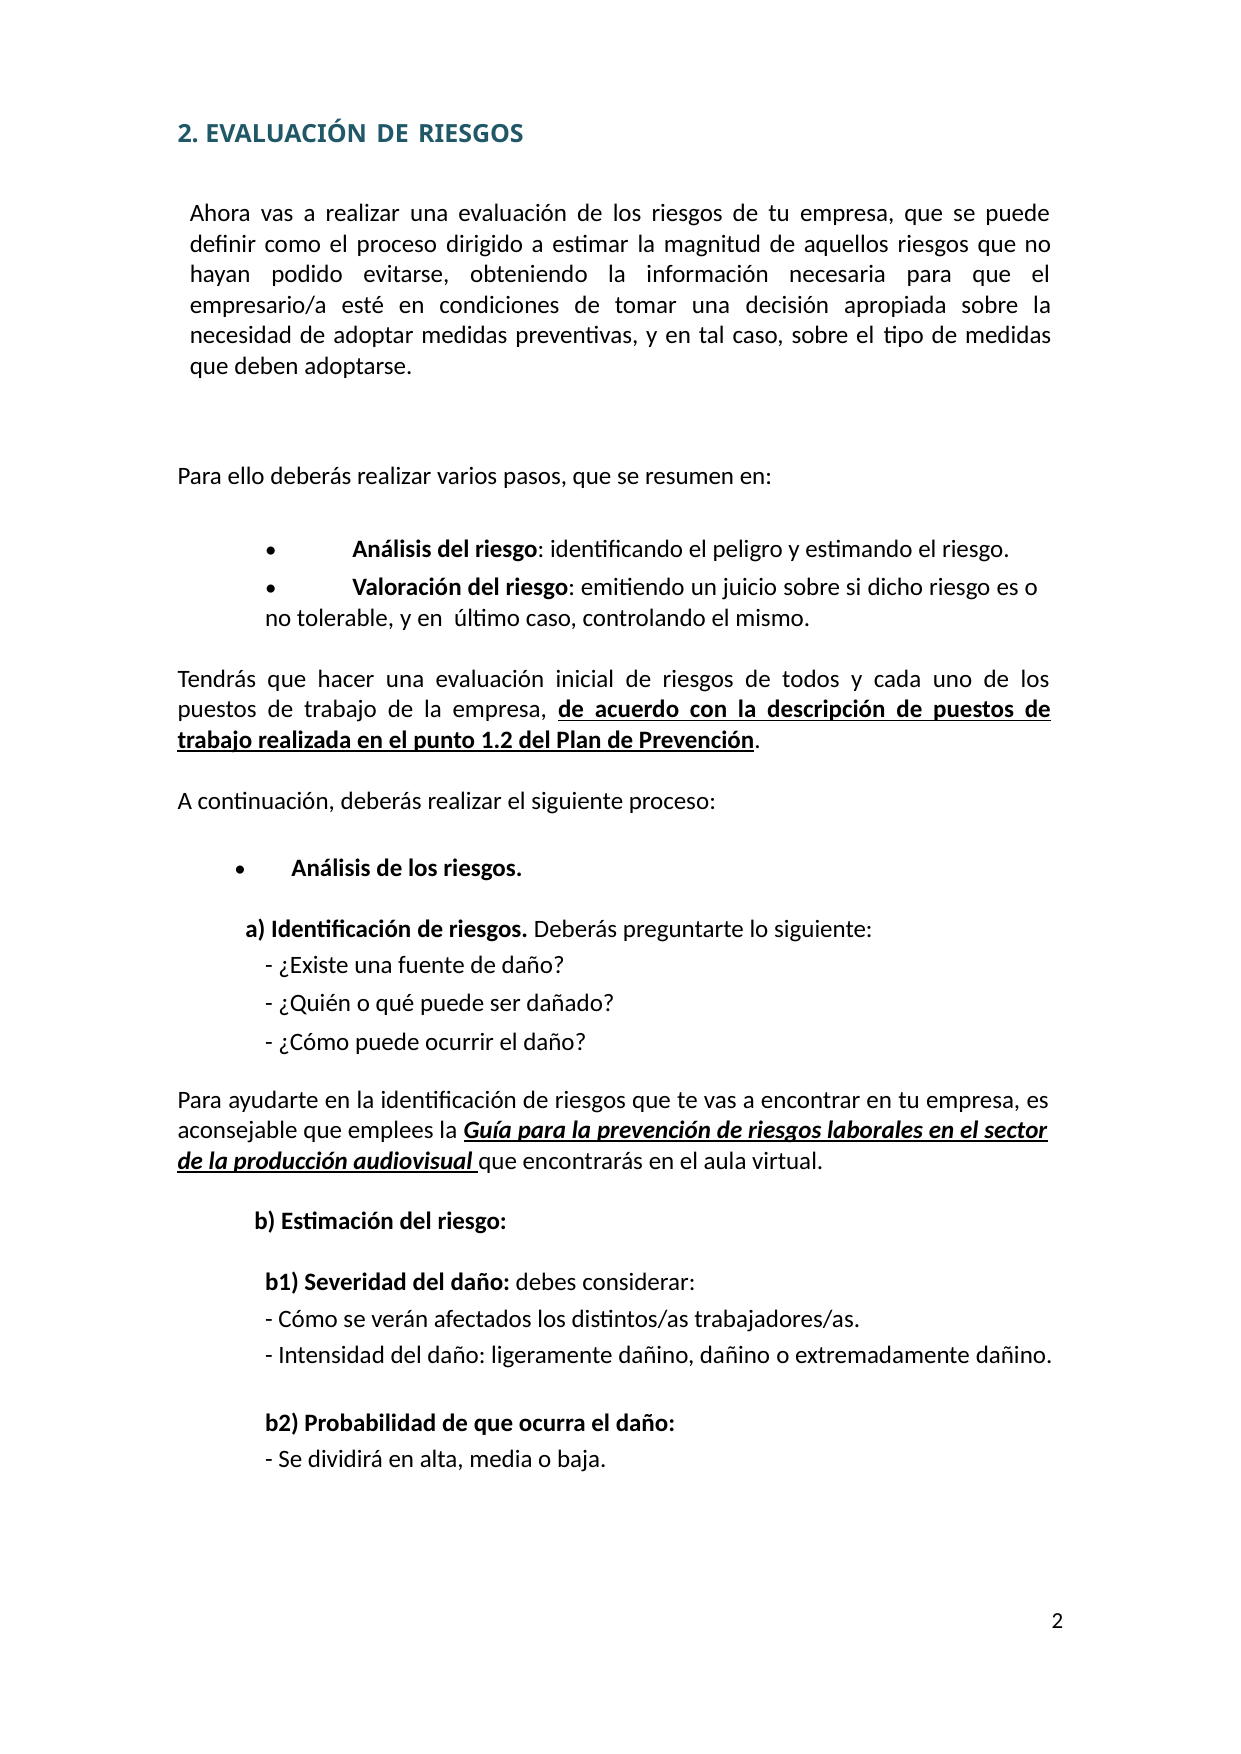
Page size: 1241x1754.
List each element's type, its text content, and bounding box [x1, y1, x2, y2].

text - Cómo se verán afectados los distintos/as trabajadores/as. [265, 1303, 1063, 1334]
text - ¿Quién o qué puede ser dañado? [227, 987, 1063, 1018]
text b1) Severidad del daño: debes considerar: [265, 1267, 1063, 1297]
text Ahora vas a realizar una evaluación de los riesgos de tu empresa, que se puede definir como el proceso dirigido a estimar la magnitud de aquellos riesgos que no hayan podido evitarse, obteniendo la información necesaria para que el empresario/a esté en condiciones de tomar una decisión apropiada sobre la necesidad de adoptar medidas preventivas, y en tal caso, sobre el tipo de medidas que deben adoptarse. [189, 197, 1051, 380]
text Para ayudarte en la identificación de riesgos que te vas a encontrar en tu empresa, es aconsejable que emplees la Guía para la prevención de riesgos laborales en el sector de la producción audiovisual que encontrarás en el aula virtual. [177, 1084, 1051, 1175]
text Para ello deberás realizar varios pasos, que se resumen en: [177, 460, 1063, 491]
text - ¿Cómo puede ocurrir el daño? [227, 1026, 1063, 1056]
text a) Identificación de riesgos. Deberás preguntarte lo siguiente: [177, 913, 1063, 943]
text A continuación, deberás realizar el siguiente proceso: [177, 785, 1063, 816]
list Análisis del riesgo: identificando el peligro y estimando el riesgo. [265, 533, 1063, 564]
text b) Estimación del riesgo: [254, 1206, 1063, 1236]
text - Se dividirá en alta, media o baja. [227, 1443, 1063, 1474]
list Valoración del riesgo: emitiendo un juicio sobre si dicho riesgo es o no tolerable, y en último caso, controlando el mismo. [265, 572, 1051, 633]
text b2) Probabilidad de que ocurra el daño: [265, 1407, 1063, 1437]
text - ¿Existe una fuente de daño? [227, 949, 1063, 980]
text - Intensidad del daño: ligeramente dañino, dañino o extremadamente dañino. [265, 1340, 1063, 1370]
text Tendrás que hacer una evaluación inicial de riesgos de todos y cada uno de los puestos de trabajo de la empresa, de acuerdo con la descripción de puestos de trabajo realizada en el punto 1.2 del Plan de Prevención. [177, 663, 1051, 755]
list Análisis de los riesgos. [234, 852, 1063, 882]
text 2. EVALUACIÓN DE RIESGOS [177, 116, 1063, 150]
